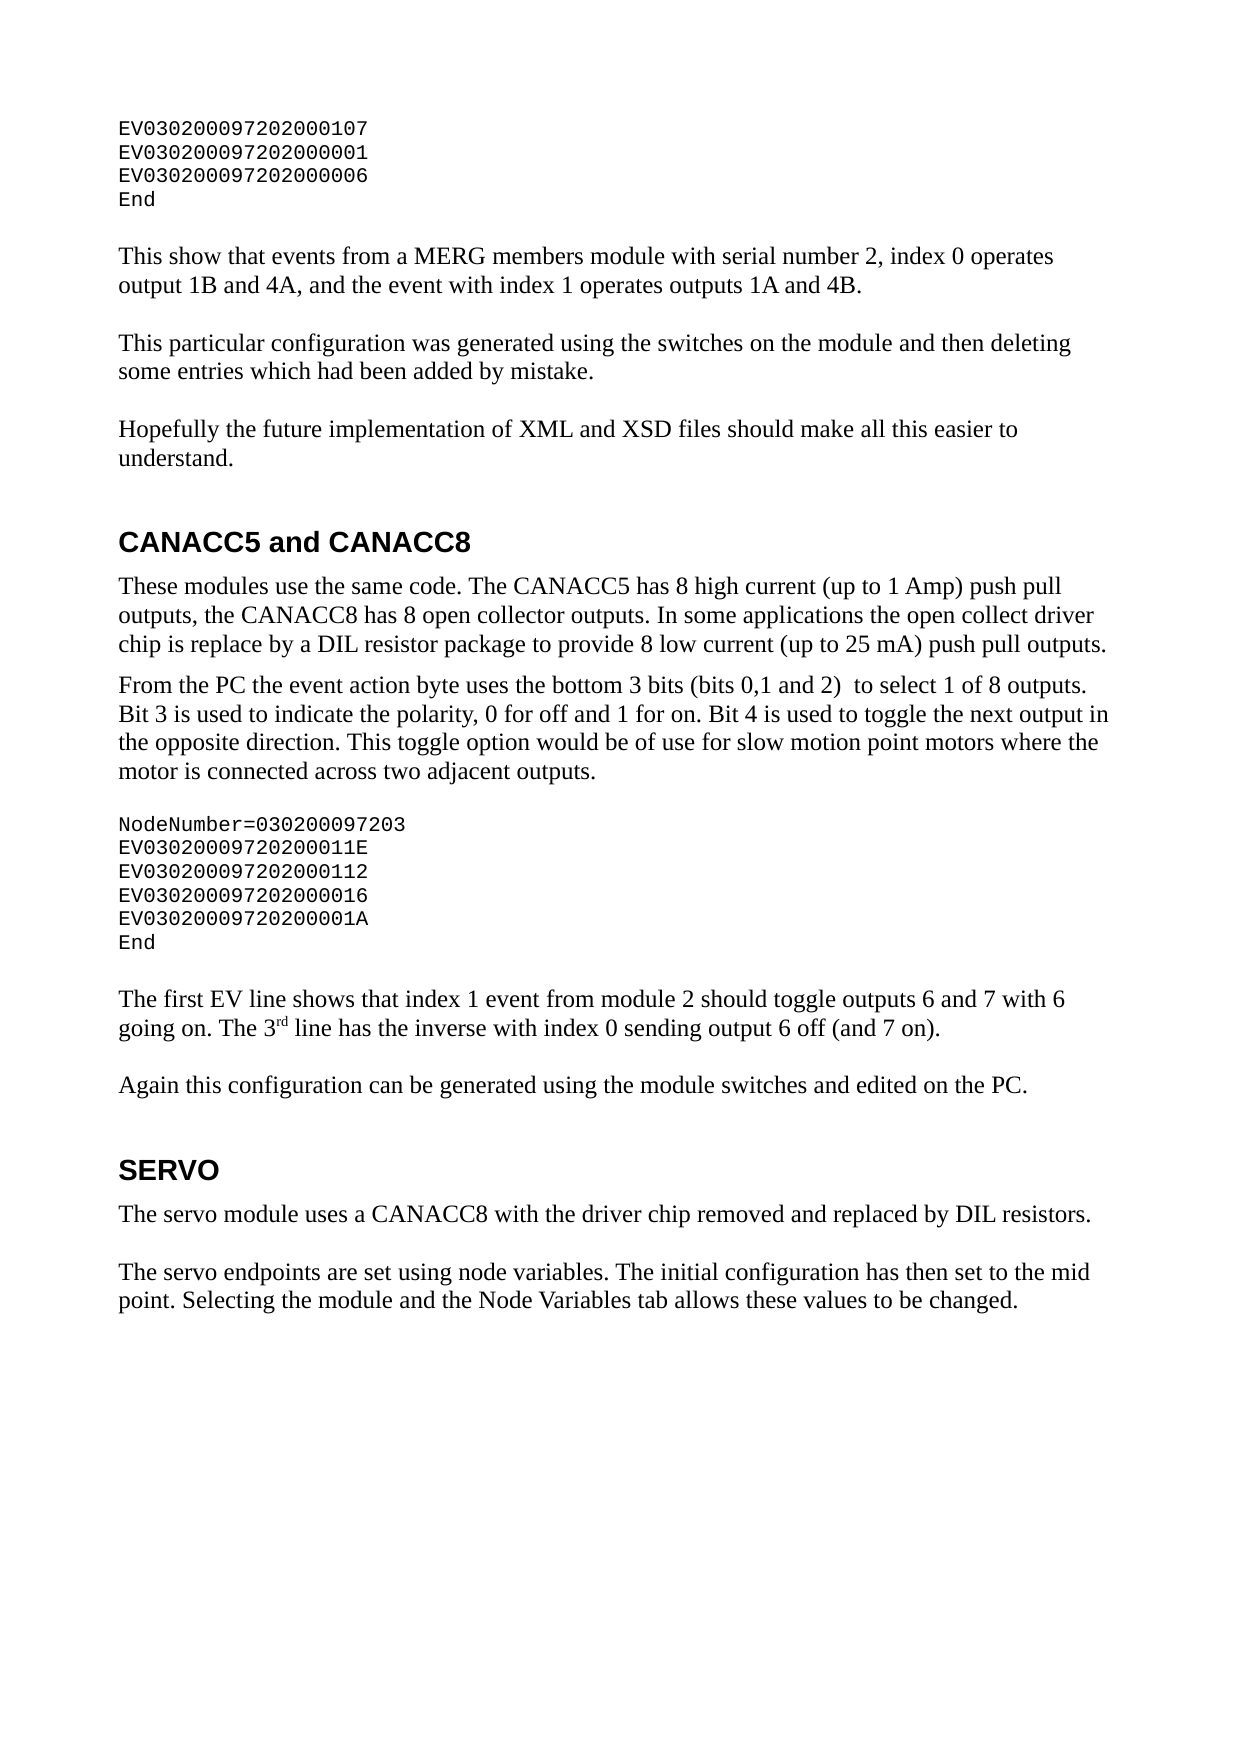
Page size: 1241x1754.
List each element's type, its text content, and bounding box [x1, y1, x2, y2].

text End [118, 932, 1122, 956]
text This particular configuration was generated using the switches on the module and then deleting some entries which had been added by mistake. [118, 328, 1122, 385]
text The servo endpoints are set using node variables. The initial configuration has then set to the mid point. Selecting the module and the Node Variables tab allows these values to be changed. [118, 1257, 1122, 1314]
text EV03020009720200001A [118, 908, 1122, 932]
text EV030200097202000001 [118, 142, 1122, 165]
text The servo module uses a CANACC8 with the driver chip removed and replaced by DIL resistors. [118, 1199, 1122, 1228]
text NodeNumber=030200097203 [118, 814, 1122, 837]
text End [118, 189, 1122, 213]
text EV030200097202000107 [118, 118, 1122, 142]
text Hopefully the future implementation of XML and XSD files should make all this easier to understand. [118, 414, 1122, 471]
text This show that events from a MERG members module with serial number 2, index 0 operates output 1B and 4A, and the event with index 1 operates outputs 1A and 4B. [118, 241, 1122, 299]
text EV030200097202000006 [118, 165, 1122, 189]
text Again this configuration can be generated using the module switches and edited on the PC. [118, 1071, 1122, 1099]
text EV03020009720200011E [118, 837, 1122, 861]
text EV030200097202000016 [118, 885, 1122, 908]
text From the PC the event action byte uses the bottom 3 bits (bits 0,1 and 2) to select 1 of 8 outputs. Bit 3 is used to indicate the polarity, 0 for off and 1 for on. Bit 4 is used to toggle the next output in the opposite direction. This toggle option would be of use for slow motion point motors where the motor is connected across two adjacent outputs. [118, 670, 1122, 785]
subtitle SERVO [118, 1153, 1122, 1187]
text The first EV line shows that index 1 event from module 2 should toggle outputs 6 and 7 with 6 going on. The 3rd line has the inverse with index 0 sending output 6 off (and 7 on). [118, 984, 1122, 1042]
text These modules use the same code. The CANACC5 has 8 high current (up to 1 Amp) push pull outputs, the CANACC8 has 8 open collector outputs. In some applications the open collect driver chip is replace by a DIL resistor package to provide 8 low current (up to 25 mA) push pull outputs. [118, 571, 1122, 657]
subtitle CANACC5 and CANACC8 [118, 525, 1122, 559]
text EV030200097202000112 [118, 861, 1122, 885]
